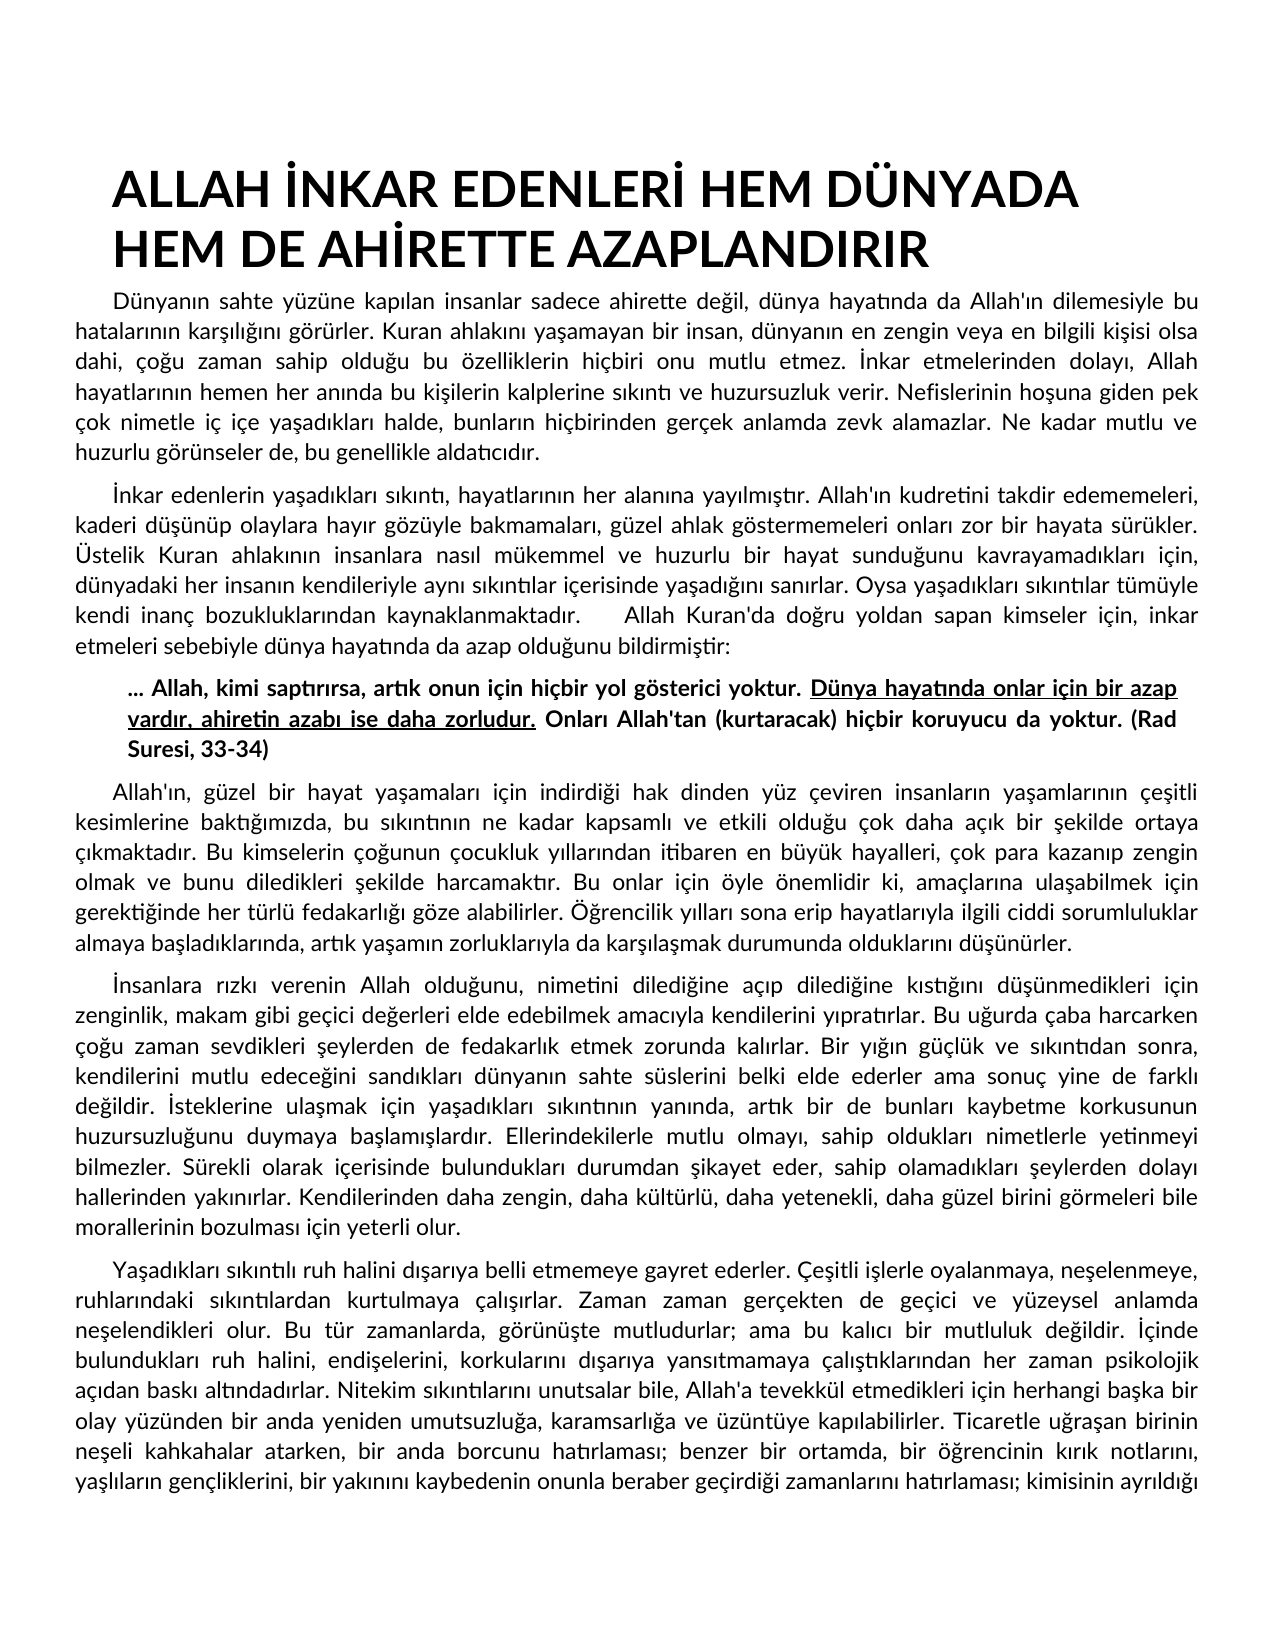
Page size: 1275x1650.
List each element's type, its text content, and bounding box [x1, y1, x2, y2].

text Yaşadıkları sıkıntılı ruh halini dışarıya belli etmemeye gayret ederler. Çeşitli işlerle oyalanmaya, neşelenmeye, ruhlarındaki sıkıntılardan kurtulmaya çalışırlar. Zaman zaman gerçekten de geçici ve yüzeysel anlamda neşelendikleri olur. Bu tür zamanlarda, görünüşte mutludurlar; ama bu kalıcı bir mutluluk değildir. İçinde bulundukları ruh halini, endişelerini, korkularını dışarıya yansıtmamaya çalıştıklarından her zaman psikolojik açıdan baskı altındadırlar. Nitekim sıkıntılarını unutsalar bile, Allah'a tevekkül etmedikleri için herhangi başka bir olay yüzünden bir anda yeniden umutsuzluğa, karamsarlığa ve üzüntüye kapılabilirler. Ticaretle uğraşan birinin neşeli kahkahalar atarken, bir anda borcunu hatırlaması; benzer bir ortamda, bir öğrencinin kırık notlarını, yaşlıların gençliklerini, bir yakınını kaybedenin onunla beraber geçirdiği zamanlarını hatırlaması; kimisinin ayrıldığı [75, 1255, 1200, 1494]
text Dünyanın sahte yüzüne kapılan insanlar sadece ahirette değil, dünya hayatında da Allah'ın dilemesiyle bu hatalarının karşılığını görürler. Kuran ahlakını yaşamayan bir insan, dünyanın en zengin veya en bilgili kişisi olsa dahi, çoğu zaman sahip olduğu bu özelliklerin hiçbiri onu mutlu etmez. İnkar etmelerinden dolayı, Allah hayatlarının hemen her anında bu kişilerin kalplerine sıkıntı ve huzursuzluk verir. Nefislerinin hoşuna giden pek çok nimetle iç içe yaşadıkları halde, bunların hiçbirinden gerçek anlamda zevk alamazlar. Ne kadar mutlu ve huzurlu görünseler de, bu genellikle aldatıcıdır. [75, 287, 1200, 465]
text İnsanlara rızkı verenin Allah olduğunu, nimetini dilediğine açıp dilediğine kıstığını düşünmedikleri için zenginlik, makam gibi geçici değerleri elde edebilmek amacıyla kendilerini yıpratırlar. Bu uğurda çaba harcarken çoğu zaman sevdikleri şeylerden de fedakarlık etmek zorunda kalırlar. Bir yığın güçlük ve sıkıntıdan sonra, kendilerini mutlu edeceğini sandıkları dünyanın sahte süslerini belki elde ederler ama sonuç yine de farklı değildir. İsteklerine ulaşmak için yaşadıkları sıkıntının yanında, artık bir de bunları kaybetme korkusunun huzursuzluğunu duymaya başlamışlardır. Ellerindekilerle mutlu olmayı, sahip oldukları nimetlerle yetinmeyi bilmezler. Sürekli olarak içerisinde bulundukları durumdan şikayet eder, sahip olamadıkları şeylerden dolayı hallerinden yakınırlar. Kendilerinden daha zengin, daha kültürlü, daha yetenekli, daha güzel birini görmeleri bile morallerinin bozulması için yeterli olur. [75, 971, 1200, 1240]
text İnkar edenlerin yaşadıkları sıkıntı, hayatlarının her alanına yayılmıştır. Allah'ın kudretini takdir edememeleri, kaderi düşünüp olaylara hayır gözüyle bakmamaları, güzel ahlak göstermemeleri onları zor bir hayata sürükler. Üstelik Kuran ahlakının insanlara nasıl mükemmel ve huzurlu bir hayat sunduğunu kavrayamadıkları için, dünyadaki her insanın kendileriyle aynı sıkıntılar içerisinde yaşadığını sanırlar. Oysa yaşadıkları sıkıntılar tümüyle kendi inanç bozukluklarından kaynaklanmaktadır. Allah Kuran'da doğru yoldan sapan kimseler için, inkar etmeleri sebebiyle dünya hayatında da azap olduğunu bildirmiştir: [75, 480, 1200, 659]
text ... Allah, kimi saptırırsa, artık onun için hiçbir yol gösterici yoktur. Dünya hayatında onlar için bir azap vardır, ahiretin azabı ise daha zorludur. Onları Allah'tan (kurtaracak) hiçbir koruyucu da yoktur. (Rad Suresi, 33-34) [127, 674, 1177, 762]
subtitle ALLAH İNKAR EDENLERİ HEM DÜNYADA HEM DE AHİRETTE AZAPLANDIRIR [112, 158, 1200, 278]
text Allah'ın, güzel bir hayat yaşamaları için indirdiği hak dinden yüz çeviren insanların yaşamlarının çeşitli kesimlerine baktığımızda, bu sıkıntının ne kadar kapsamlı ve etkili olduğu çok daha açık bir şekilde ortaya çıkmaktadır. Bu kimselerin çoğunun çocukluk yıllarından itibaren en büyük hayalleri, çok para kazanıp zengin olmak ve bunu diledikleri şekilde harcamaktır. Bu onlar için öyle önemlidir ki, amaçlarına ulaşabilmek için gerektiğinde her türlü fedakarlığı göze alabilirler. Öğrencilik yılları sona erip hayatlarıyla ilgili ciddi sorumluluklar almaya başladıklarında, artık yaşamın zorluklarıyla da karşılaşmak durumunda olduklarını düşünürler. [75, 777, 1200, 956]
